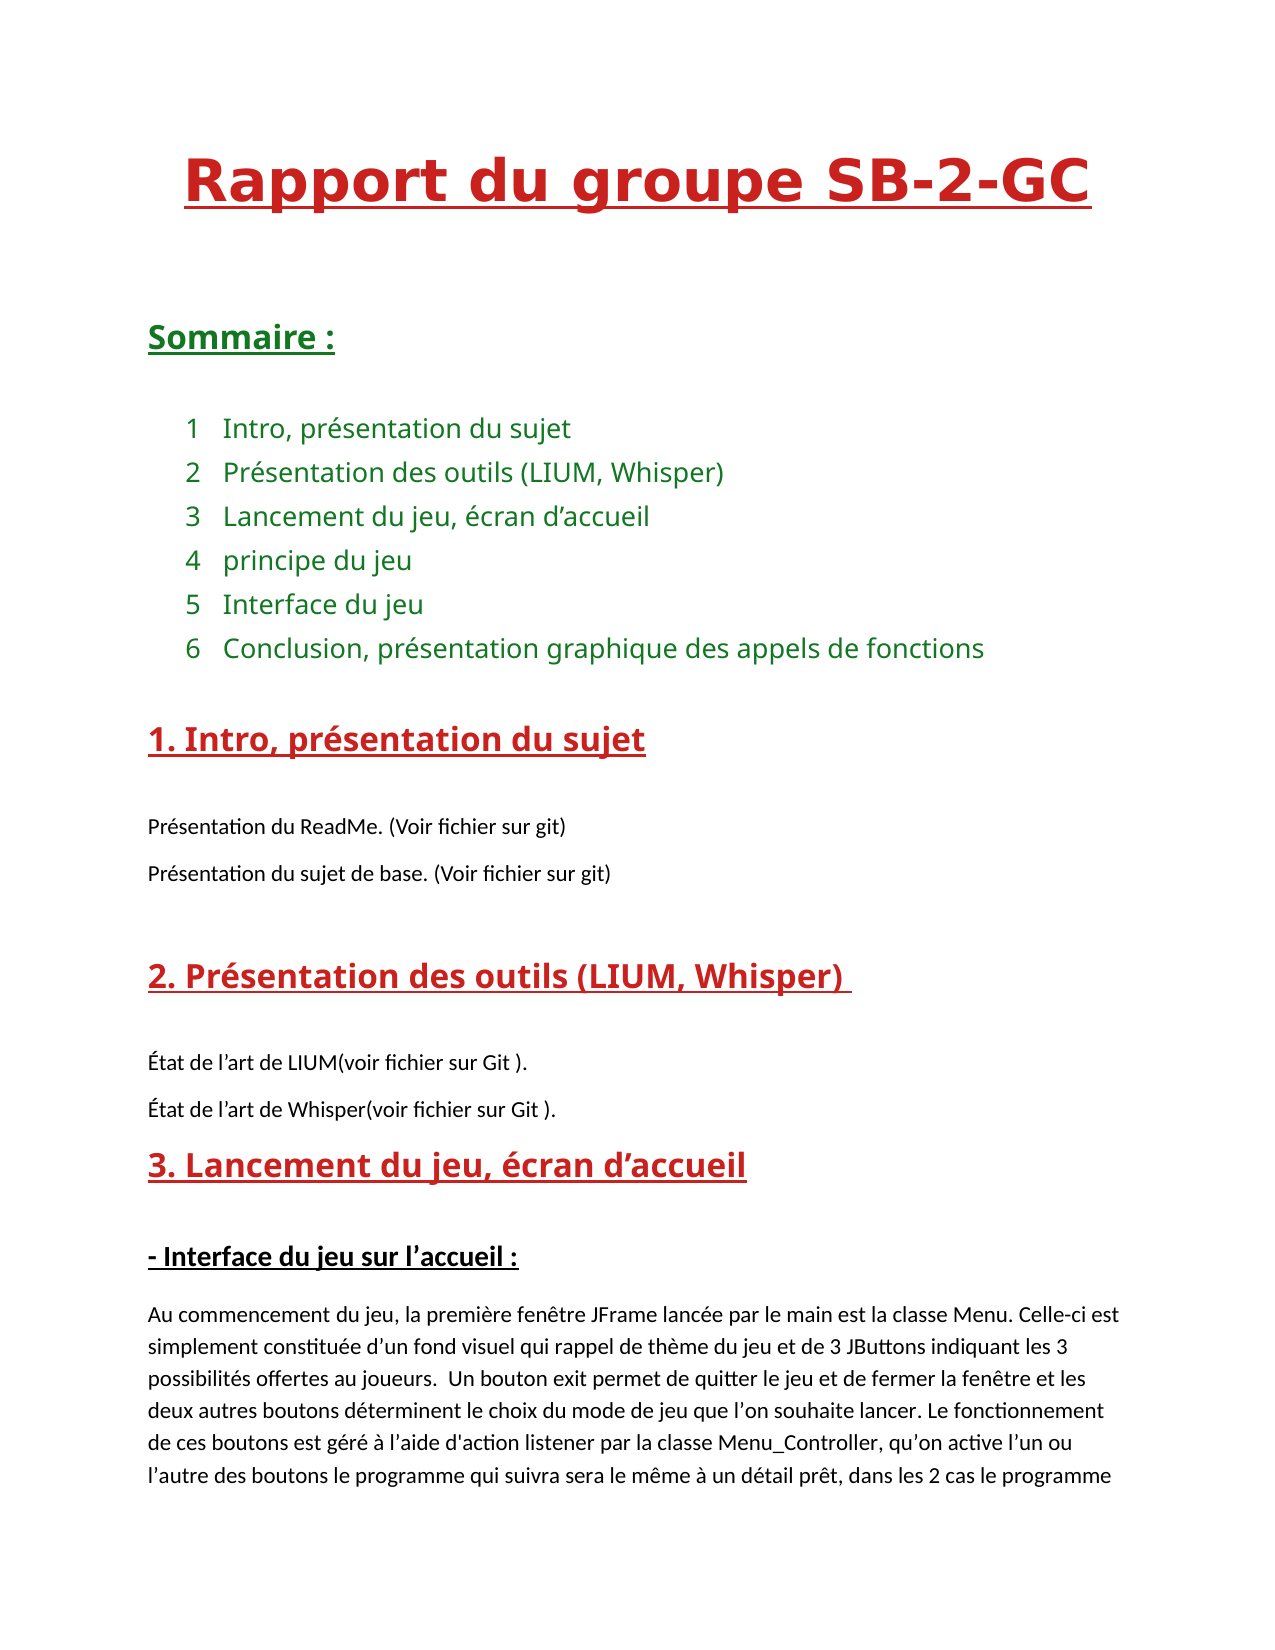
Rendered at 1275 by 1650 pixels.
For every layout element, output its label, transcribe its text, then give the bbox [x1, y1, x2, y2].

text Présentation du sujet de base. (Voir fichier sur git) [148, 859, 1127, 887]
subtitle 3. Lancement du jeu, écran d’accueil [148, 1142, 1127, 1188]
subtitle Lancement du jeu, écran d’accueil [185, 498, 1127, 534]
subtitle principe du jeu [185, 542, 1127, 578]
subtitle Intro, présentation du sujet [185, 410, 1127, 447]
text Présentation du ReadMe. (Voir fichier sur git) [148, 812, 1127, 840]
subtitle Interface du jeu [185, 586, 1127, 622]
text Au commencement du jeu, la première fenêtre JFrame lancée par le main est la classe Menu. Celle-ci est simplement constituée d’un fond visuel qui rappel de thème du jeu et de 3 JButtons indiquant les 3 possibilités offertes au joueurs. Un bouton exit permet de quitter le jeu et de fermer la fenêtre et les deux autres boutons déterminent le choix du mode de jeu que l’on souhaite lancer. Le fonctionnement de ces boutons est géré à l’aide d'action listener par la classe Menu_Controller, qu’on active l’un ou l’autre des boutons le programme qui suivra sera le même à un détail prêt, dans les 2 cas le programme [148, 1300, 1127, 1489]
text - Interface du jeu sur l’accueil : [148, 1238, 1127, 1274]
text Rapport du groupe SB-2-GC [148, 148, 1127, 216]
subtitle Conclusion, présentation graphique des appels de fonctions [185, 629, 1127, 666]
subtitle 2. Présentation des outils (LIUM, Whisper) [148, 953, 1127, 998]
subtitle Sommaire : [148, 314, 1127, 359]
text État de l’art de Whisper(voir fichier sur Git ). [148, 1095, 1127, 1123]
text État de l’art de LIUM(voir fichier sur Git ). [148, 1048, 1127, 1076]
subtitle Présentation des outils (LIUM, Whisper) [185, 454, 1127, 491]
subtitle 1. Intro, présentation du sujet [148, 716, 1127, 762]
